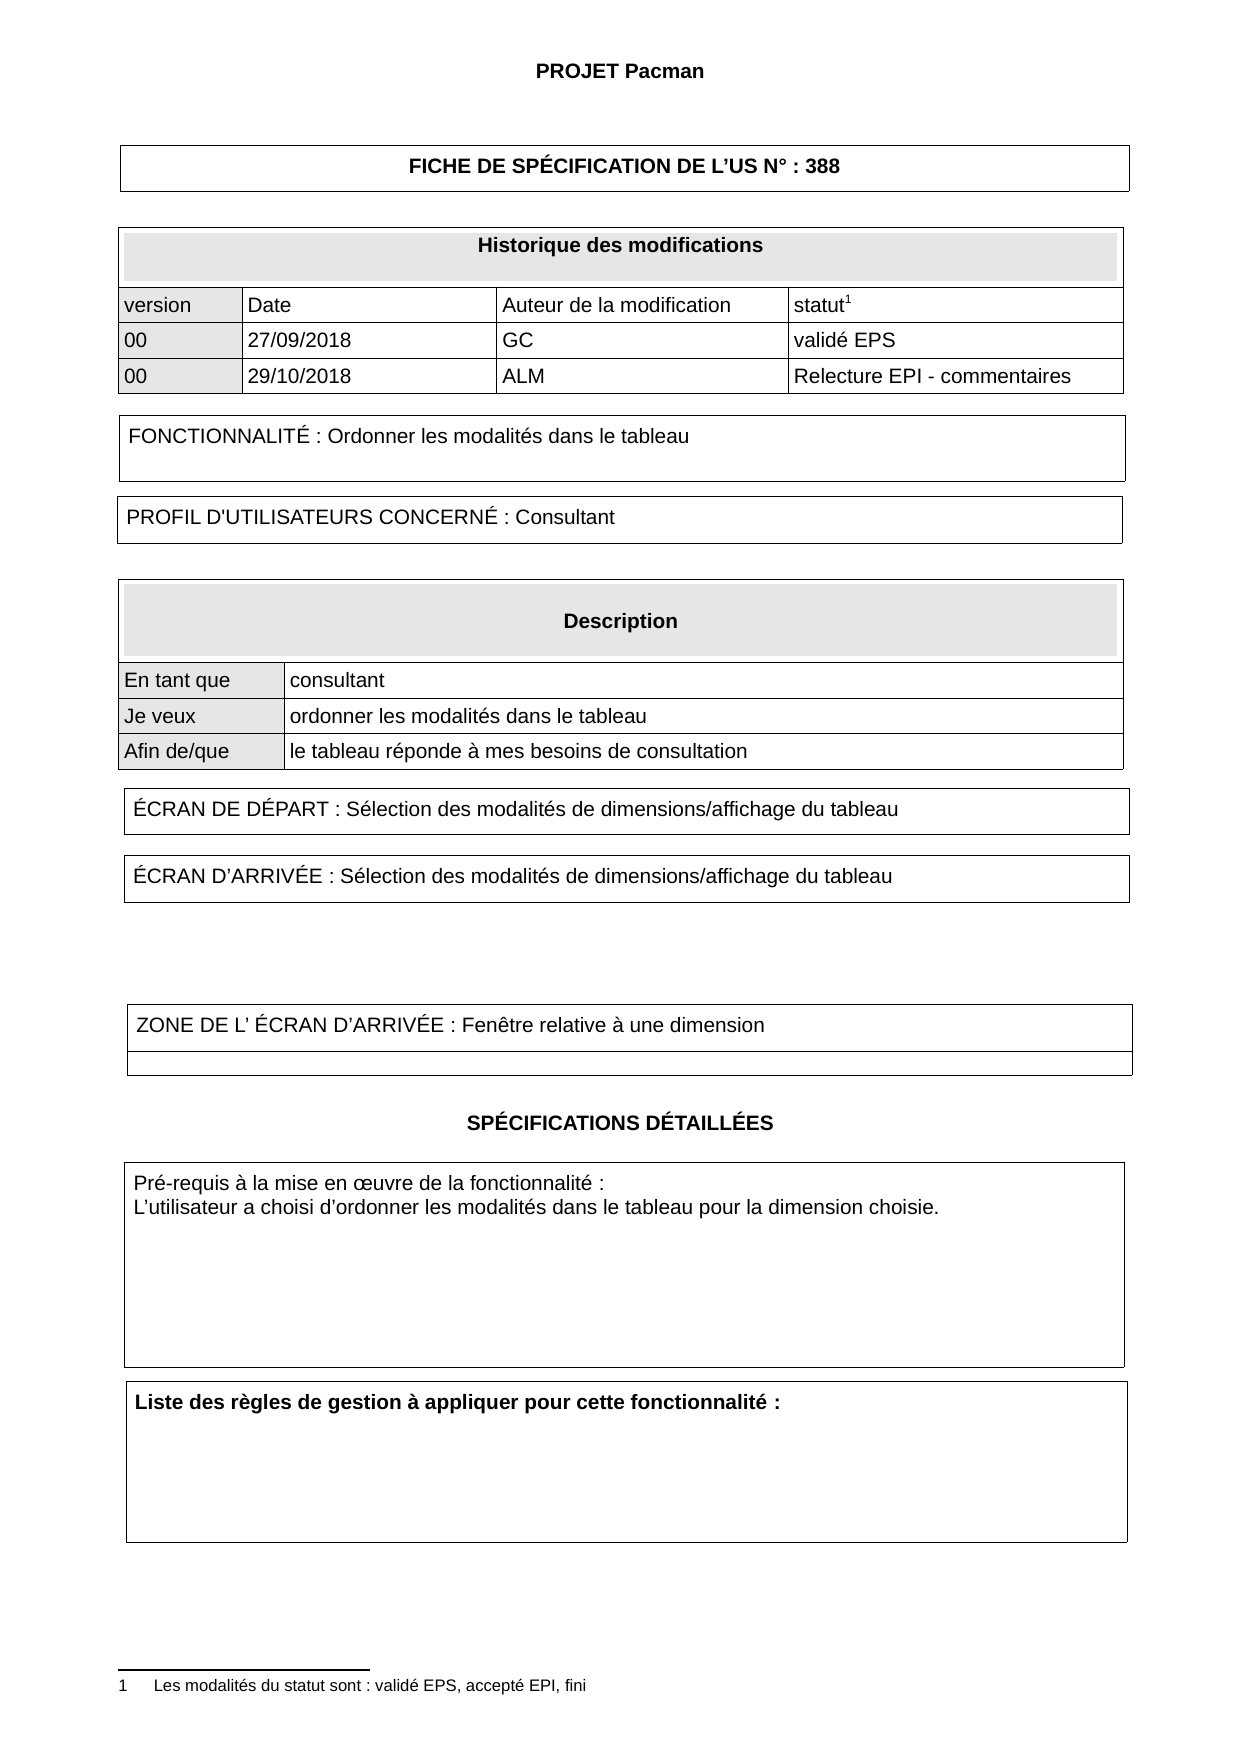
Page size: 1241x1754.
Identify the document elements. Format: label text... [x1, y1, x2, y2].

table_cell 29/10/2018 [243, 359, 496, 393]
text [125, 1163, 1124, 1367]
text L’utilisateur a choisi d’ordonner les modalités dans le tableau pour la dimension choisie. [133, 1194, 1115, 1218]
table_header Historique des modifications [119, 228, 1123, 287]
table_cell validé EPS [789, 323, 1123, 358]
table_cell GC [497, 323, 788, 358]
text PROJET Pacman [118, 59, 1122, 83]
table_cell ordonner les modalités dans le tableau [285, 699, 1123, 733]
table_cell Auteur de la modification [497, 288, 788, 322]
text ZONE DE L’ ÉCRAN D’ARRIVÉE : Fenêtre relative à une dimension [136, 1013, 1123, 1037]
table_cell ALM [497, 359, 788, 393]
table_cell 00 [119, 359, 242, 393]
text ÉCRAN DE DÉPART : Sélection des modalités de dimensions/affichage du tableau [133, 797, 1121, 821]
text SPÉCIFICATIONS DÉTAILLÉES [118, 1111, 1122, 1135]
table_cell En tant que [119, 663, 284, 698]
table_cell 27/09/2018 [243, 323, 496, 358]
text PROFIL D'UTILISATEURS CONCERNÉ : Consultant [126, 505, 1113, 529]
table_cell Relecture EPI - commentaires [789, 359, 1123, 393]
table_cell version [119, 288, 242, 322]
text FICHE DE SPÉCIFICATION DE L’US N° : 388 [129, 154, 1120, 178]
text Pré-requis à la mise en œuvre de la fonctionnalité : [133, 1171, 1115, 1194]
table_cell le tableau réponde à mes besoins de consultation [285, 734, 1123, 769]
table_cell 00 [119, 323, 242, 358]
table_cell statut [789, 288, 1123, 322]
text [127, 1382, 1127, 1542]
text ÉCRAN D’ARRIVÉE : Sélection des modalités de dimensions/affichage du tableau [133, 864, 1121, 888]
table_cell Je veux [119, 699, 284, 733]
text FONCTIONNALITÉ : Ordonner les modalités dans le tableau [128, 424, 1116, 448]
table_header Description [119, 580, 1123, 662]
table_cell Date [243, 288, 496, 322]
table_cell Afin de/que [119, 734, 284, 769]
text Liste des règles de gestion à appliquer pour cette fonctionnalité : [134, 1389, 1118, 1413]
table_cell consultant [285, 663, 1123, 698]
